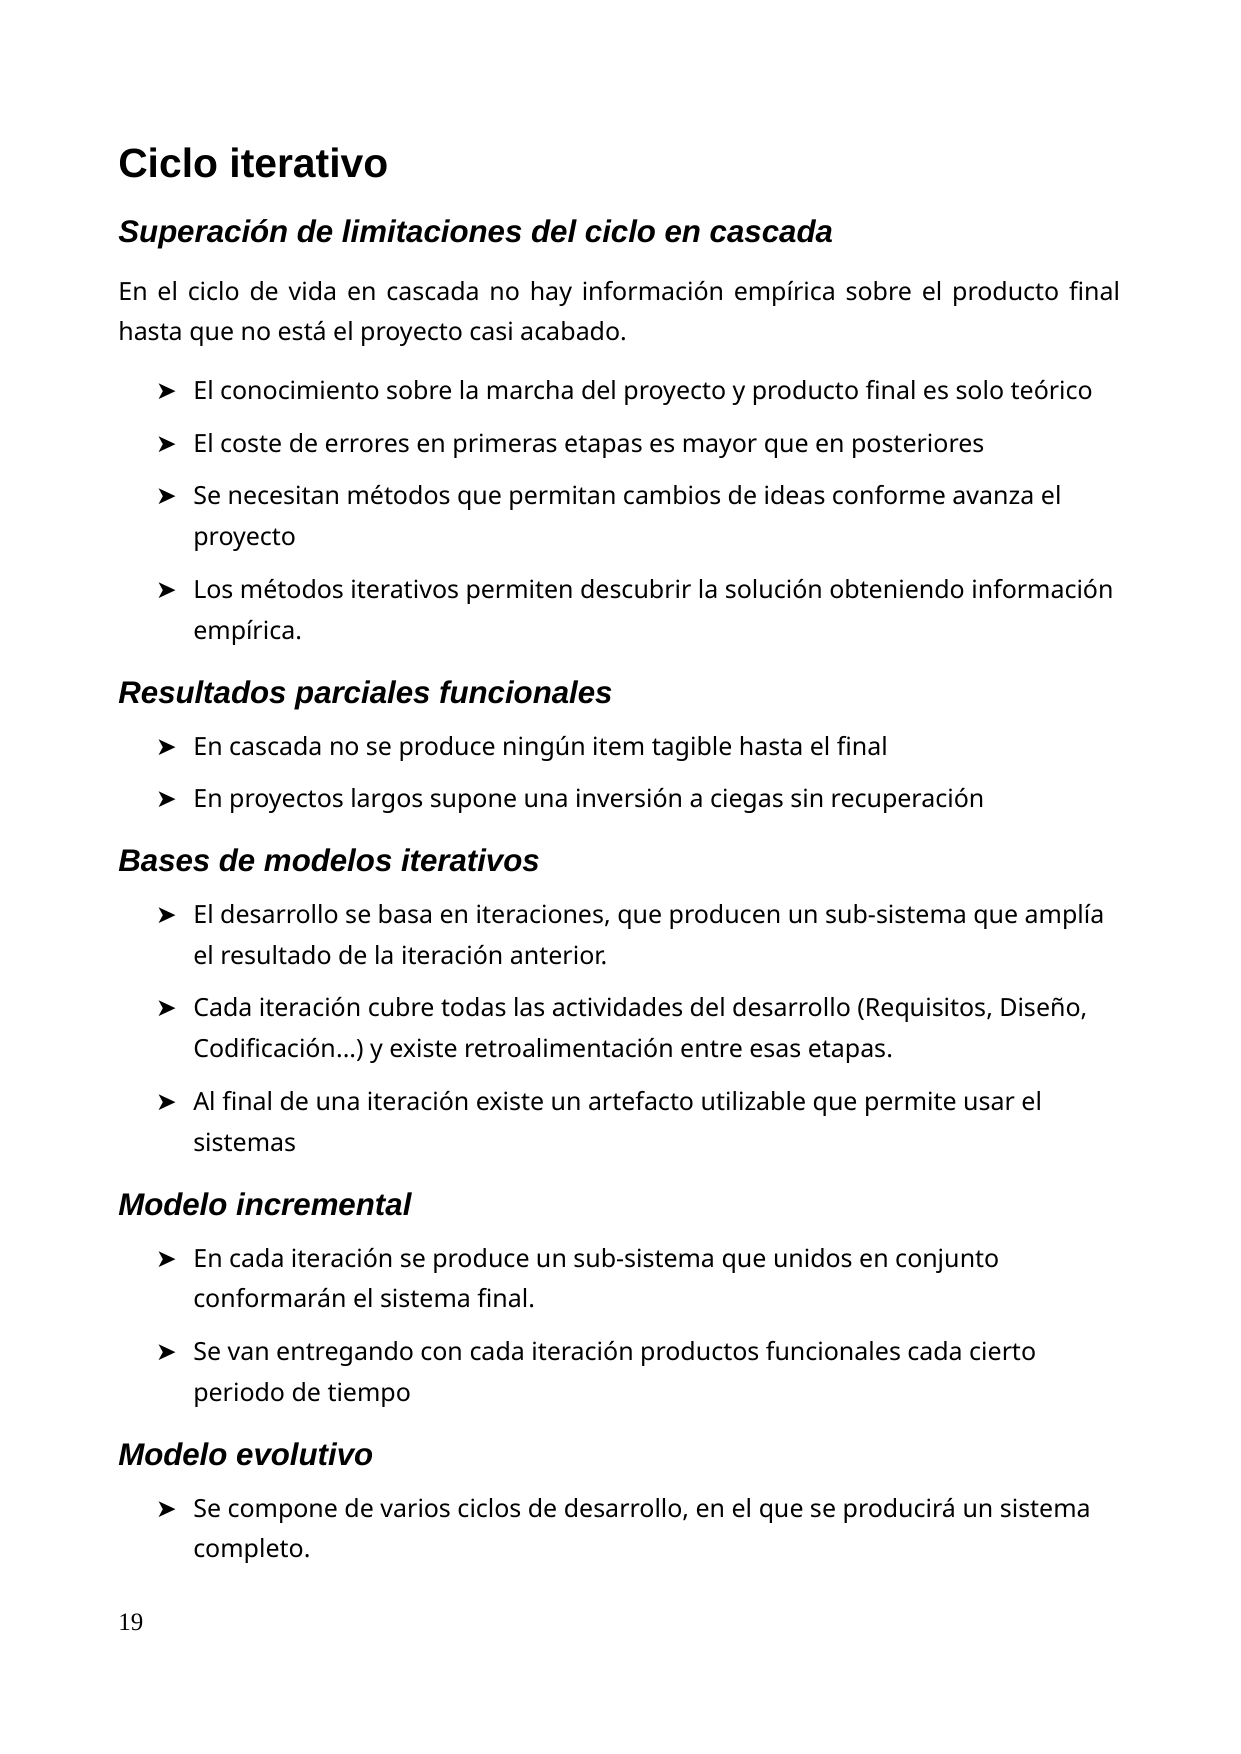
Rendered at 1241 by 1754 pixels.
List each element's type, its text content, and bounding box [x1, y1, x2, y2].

list Cada iteración cubre todas las actividades del desarrollo (Requisitos, Diseño, Codificación...) y existe retroalimentación entre esas etapas. [156, 990, 1122, 1065]
list Al final de una iteración existe un artefacto utilizable que permite usar el sistemas [156, 1084, 1122, 1158]
list Se van entregando con cada iteración productos funcionales cada cierto periodo de tiempo [156, 1334, 1122, 1409]
list Se compone de varios ciclos de desarrollo, en el que se producirá un sistema completo. [156, 1490, 1122, 1565]
subtitle Modelo incremental [118, 1186, 1122, 1222]
list El conocimiento sobre la marcha del proyecto y producto final es solo teórico [156, 373, 1122, 407]
list En proyectos largos supone una inversión a ciegas sin recuperación [156, 781, 1122, 815]
subtitle Bases de modelos iterativos [118, 842, 1122, 878]
subtitle Modelo evolutivo [118, 1436, 1122, 1472]
subtitle Superación de limitaciones del ciclo en cascada [118, 213, 1122, 249]
list En cascada no se produce ningún item tagible hasta el final [156, 728, 1122, 762]
text En el ciclo de vida en cascada no hay información empírica sobre el producto final hasta que no está el proyecto casi acabado. [118, 273, 1122, 348]
subtitle Ciclo iterativo [118, 139, 1122, 186]
list El desarrollo se basa en iteraciones, que producen un sub-sistema que amplía el resultado de la iteración anterior. [156, 897, 1122, 971]
subtitle Resultados parciales funcionales [118, 674, 1122, 710]
list El coste de errores en primeras etapas es mayor que en posteriores [156, 425, 1122, 459]
list Se necesitan métodos que permitan cambios de ideas conforme avanza el proyecto [156, 478, 1122, 553]
list Los métodos iterativos permiten descubrir la solución obteniendo información empírica. [156, 572, 1122, 646]
list En cada iteración se produce un sub-sistema que unidos en conjunto conformarán el sistema final. [156, 1240, 1122, 1315]
